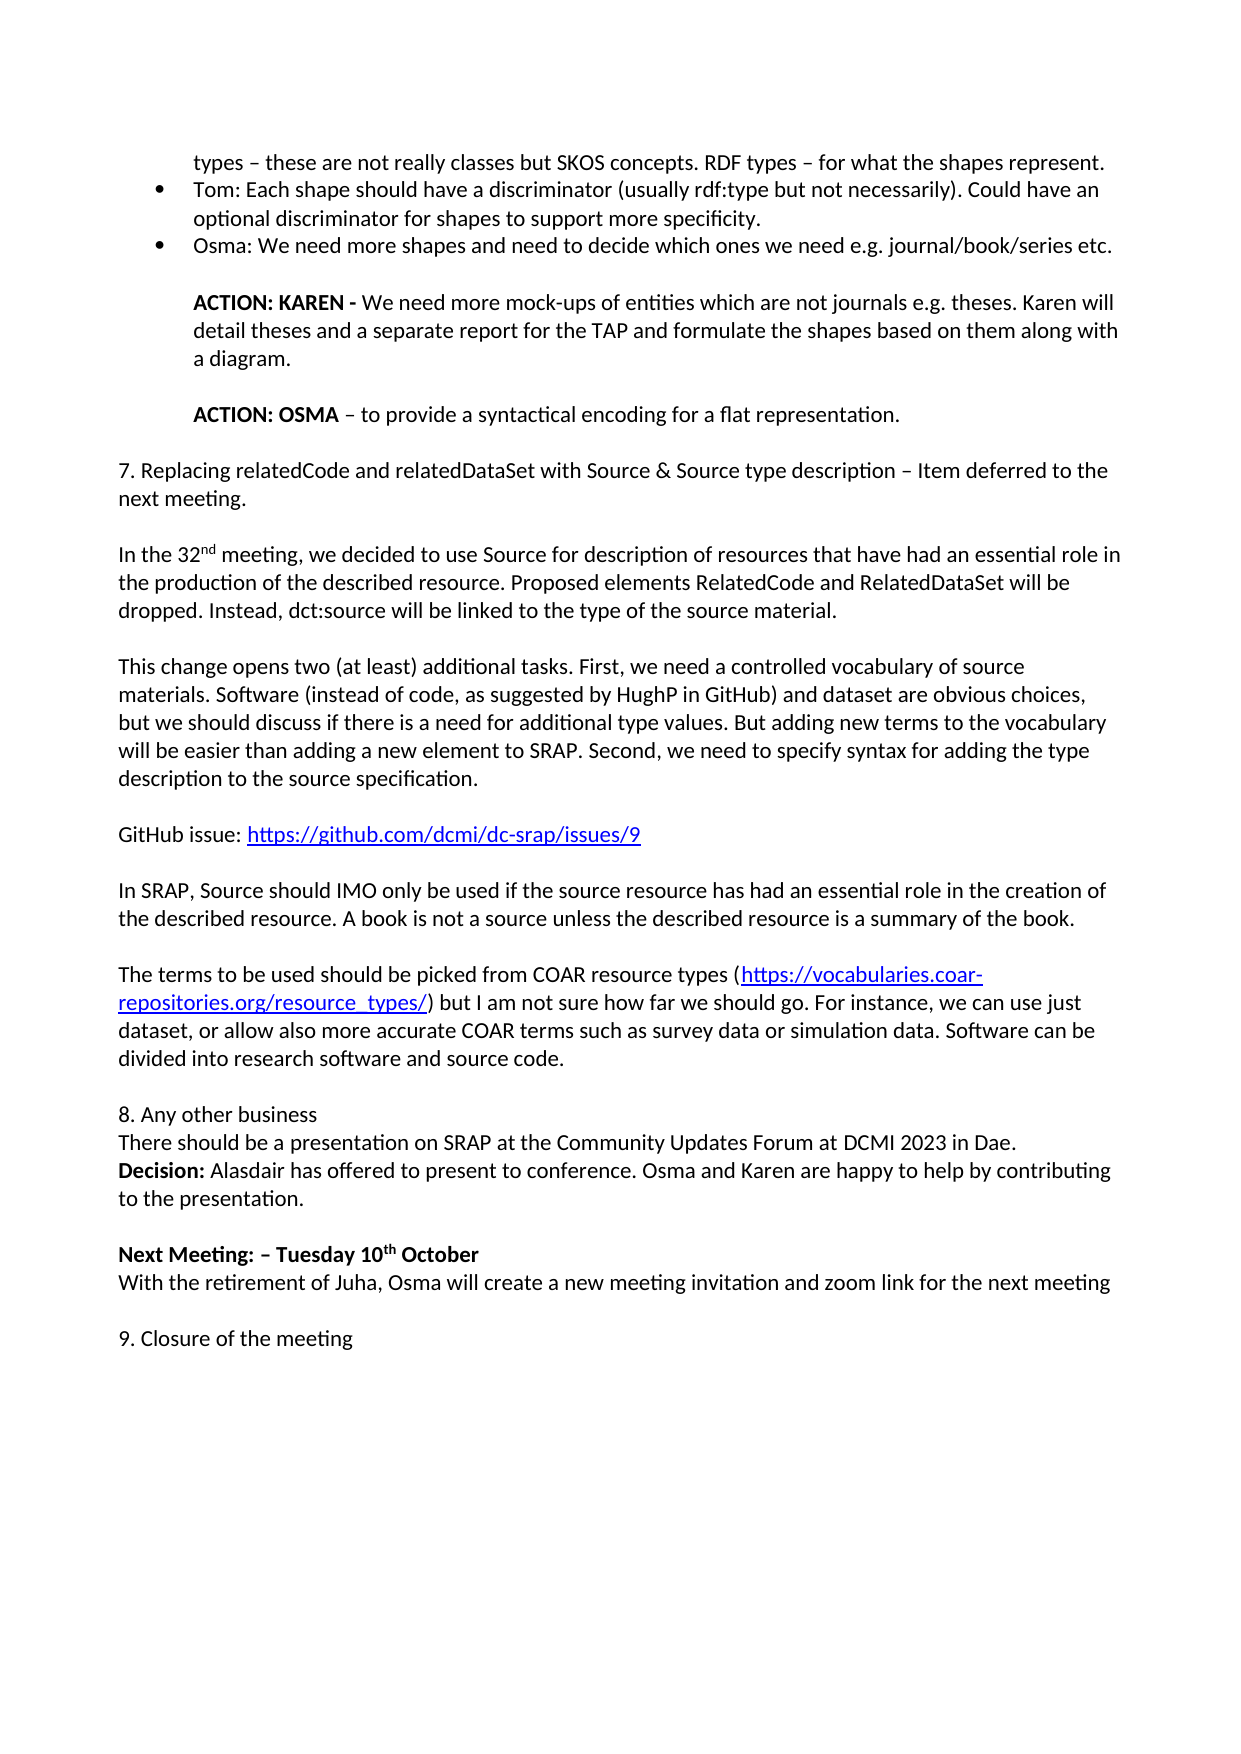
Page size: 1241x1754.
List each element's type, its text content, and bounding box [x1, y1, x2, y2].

list Osma: We need more shapes and need to decide which ones we need e.g. journal/book/series etc. [156, 232, 1122, 260]
list Tom: Each shape should have a discriminator (usually rdf:type but not necessarily). Could have an optional discriminator for shapes to support more specificity. [156, 176, 1122, 232]
text This change opens two (at least) additional tasks. First, we need a controlled vocabulary of source materials. Software (instead of code, as suggested by HughP in GitHub) and dataset are obvious choices, but we should discuss if there is a need for additional type values. But adding new terms to the vocabulary will be easier than adding a new element to SRAP. Second, we need to specify syntax for adding the type description to the source specification. [118, 652, 1122, 792]
list ACTION: OSMA – to provide a syntactical encoding for a flat representation. [193, 400, 1122, 428]
text The terms to be used should be picked from COAR resource types (https://vocabularies.coar-repositories.org/resource_types/) but I am not sure how far we should go. For instance, we can use just dataset, or allow also more accurate COAR terms such as survey data or simulation data. Software can be divided into research software and source code. [118, 960, 1122, 1072]
text 7. Replacing relatedCode and relatedDataSet with Source & Source type description – Item deferred to the next meeting. [118, 456, 1122, 512]
list ACTION: KAREN - We need more mock-ups of entities which are not journals e.g. theses. Karen will detail theses and a separate report for the TAP and formulate the shapes based on them along with a diagram. [193, 288, 1122, 372]
text 8. Any other business [118, 1100, 1122, 1128]
text 9. Closure of the meeting [118, 1324, 1122, 1352]
text In the 32nd meeting, we decided to use Source for description of resources that have had an essential role in the production of the described resource. Proposed elements RelatedCode and RelatedDataSet will be dropped. Instead, dct:source will be linked to the type of the source material. [118, 540, 1122, 624]
text There should be a presentation on SRAP at the Community Updates Forum at DCMI 2023 in Dae. [118, 1128, 1122, 1156]
text In SRAP, Source should IMO only be used if the source resource has had an essential role in the creation of the described resource. A book is not a source unless the described resource is a summary of the book. [118, 876, 1122, 932]
text GitHub issue: https://github.com/dcmi/dc-srap/issues/9 [118, 820, 1122, 848]
text With the retirement of Juha, Osma will create a new meeting invitation and zoom link for the next meeting [118, 1268, 1122, 1296]
text Next Meeting: – Tuesday 10th October [118, 1240, 1122, 1268]
text Decision: Alasdair has offered to present to conference. Osma and Karen are happy to help by contributing to the presentation. [118, 1156, 1122, 1212]
list types – these are not really classes but SKOS concepts. RDF types – for what the shapes represent. [156, 148, 1122, 176]
